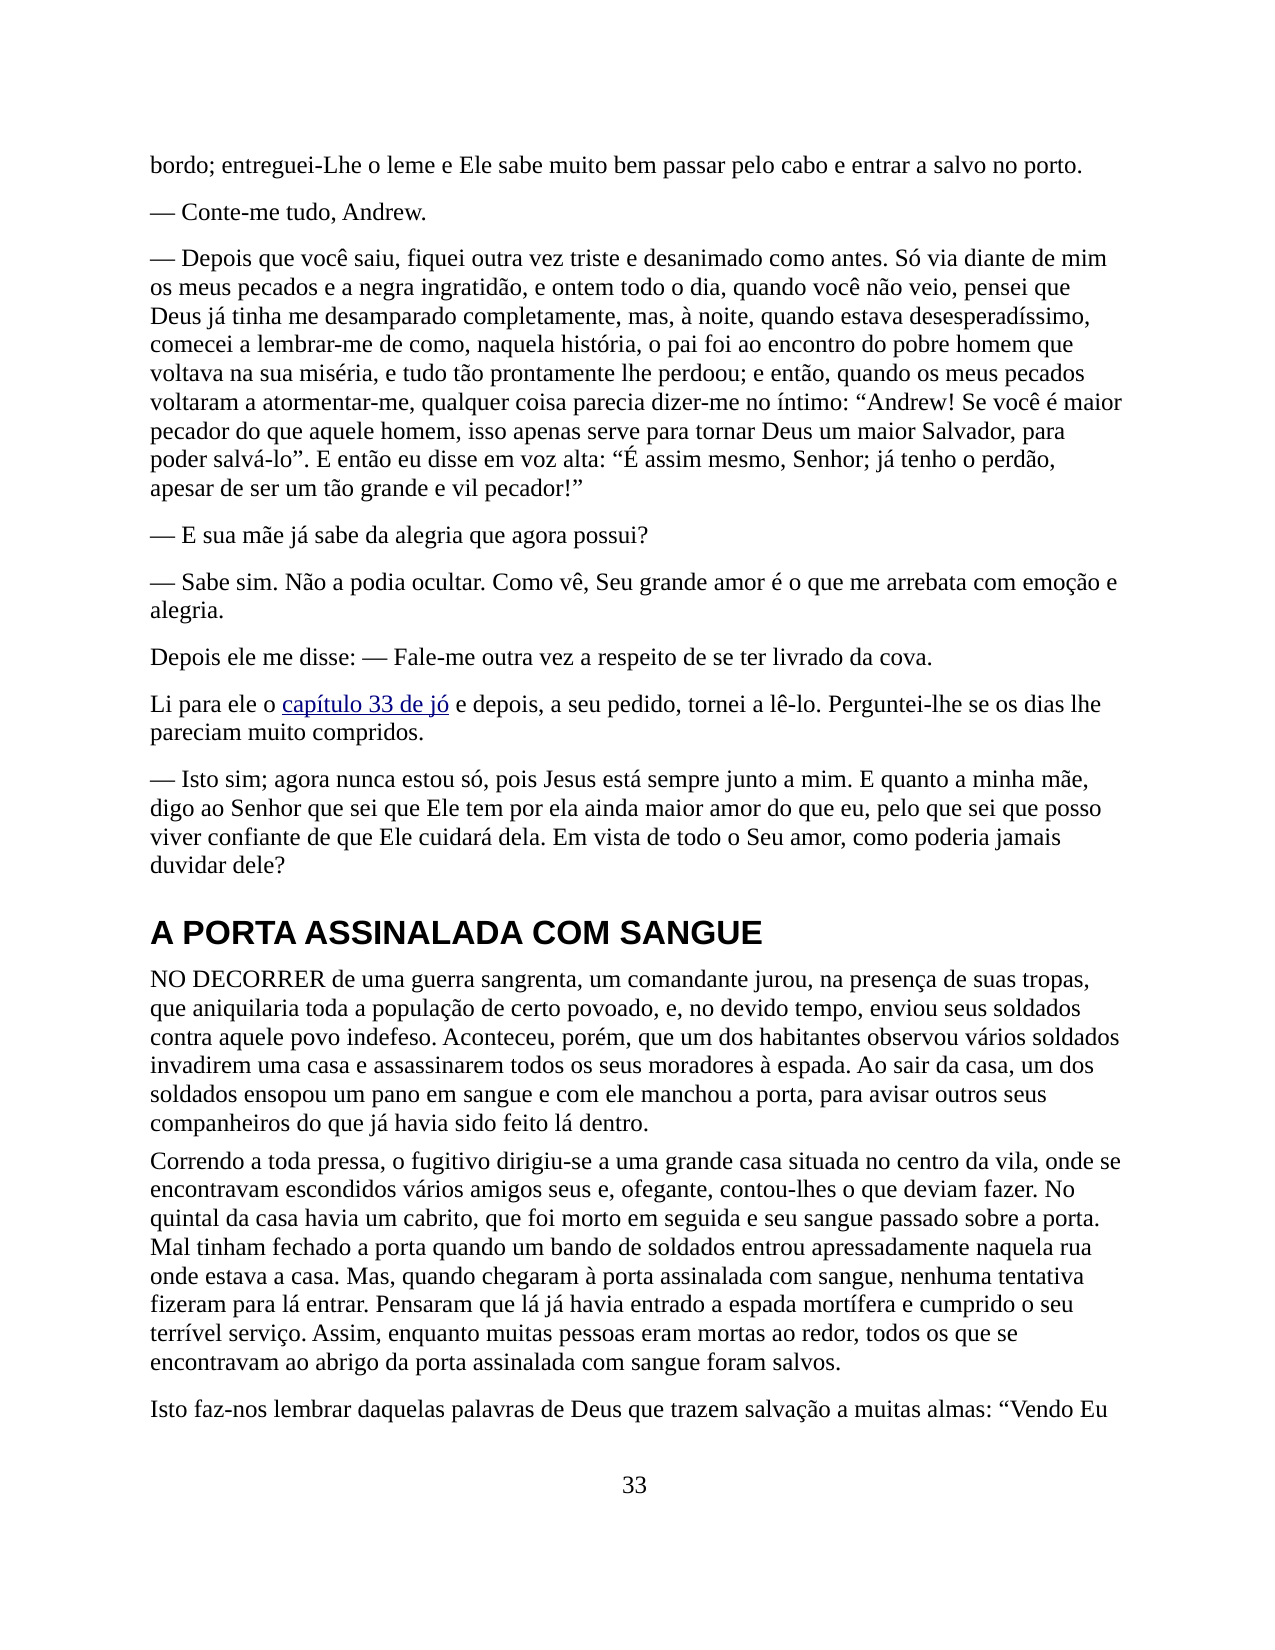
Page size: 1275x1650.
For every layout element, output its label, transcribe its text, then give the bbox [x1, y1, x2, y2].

text Depois ele me disse: — Fale-me outra vez a respeito de se ter livrado da cova. [150, 642, 1125, 671]
text — Isto sim; agora nunca estou só, pois Jesus está sempre junto a mim. E quanto a minha mãe, digo ao Senhor que sei que Ele tem por ela ainda maior amor do que eu, pelo que sei que posso viver confiante de que Ele cuidará dela. Em vista de todo o Seu amor, como poderia jamais duvidar dele? [150, 764, 1125, 879]
text Li para ele o capítulo 33 de jó e depois, a seu pedido, tornei a lê-lo. Perguntei-lhe se os dias lhe pareciam muito compridos. [150, 689, 1125, 746]
text — Sabe sim. Não a podia ocultar. Como vê, Seu grande amor é o que me arrebata com emoção e alegria. [150, 567, 1125, 624]
text — Depois que você saiu, fiquei outra vez triste e desanimado como antes. Só via diante de mim os meus pecados e a negra ingratidão, e ontem todo o dia, quando você não veio, pensei que Deus já tinha me desamparado completamente, mas, à noite, quando estava desesperadíssimo, comecei a lembrar-me de como, naquela história, o pai foi ao encontro do pobre homem que voltava na sua miséria, e tudo tão prontamente lhe perdoou; e então, quando os meus pecados voltaram a atormentar-me, qualquer coisa parecia dizer-me no íntimo: “Andrew! Se você é maior pecador do que aquele homem, isso apenas serve para tornar Deus um maior Salvador, para poder salvá-lo”. E então eu disse em voz alta: “É assim mesmo, Senhor; já tenho o perdão, apesar de ser um tão grande e vil pecador!” [150, 243, 1125, 502]
text NO DECORRER de uma guerra sangrenta, um comandante jurou, na presença de suas tropas, que aniquilaria toda a população de certo povoado, e, no devido tempo, enviou seus soldados contra aquele povo indefeso. Aconteceu, porém, que um dos habitantes observou vários soldados invadirem uma casa e assassinarem todos os seus moradores à espada. Ao sair da casa, um dos soldados ensopou um pano em sangue e com ele manchou a porta, para avisar outros seus companheiros do que já havia sido feito lá dentro. [150, 964, 1125, 1137]
text — E sua mãe já sabe da alegria que agora possui? [150, 520, 1125, 549]
subtitle A PORTA ASSINALADA COM SANGUE [150, 913, 1125, 952]
text — Conte-me tudo, Andrew. [150, 197, 1125, 225]
text bordo; entreguei-Lhe o leme e Ele sabe muito bem passar pelo cabo e entrar a salvo no porto. [150, 150, 1125, 179]
text Isto faz-nos lembrar daquelas palavras de Deus que trazem salvação a muitas almas: “Vendo Eu [150, 1394, 1125, 1422]
text Correndo a toda pressa, o fugitivo dirigiu-se a uma grande casa situada no centro da vila, onde se encontravam escondidos vários amigos seus e, ofegante, contou-lhes o que deviam fazer. No quintal da casa havia um cabrito, que foi morto em seguida e seu sangue passado sobre a porta. Mal tinham fechado a porta quando um bando de soldados entrou apressadamente naquela rua onde estava a casa. Mas, quando chegaram à porta assinalada com sangue, nenhuma tentativa fizeram para lá entrar. Pensaram que lá já havia entrado a espada mortífera e cumprido o seu terrível serviço. Assim, enquanto muitas pessoas eram mortas ao redor, todos os que se encontravam ao abrigo da porta assinalada com sangue foram salvos. [150, 1146, 1125, 1376]
